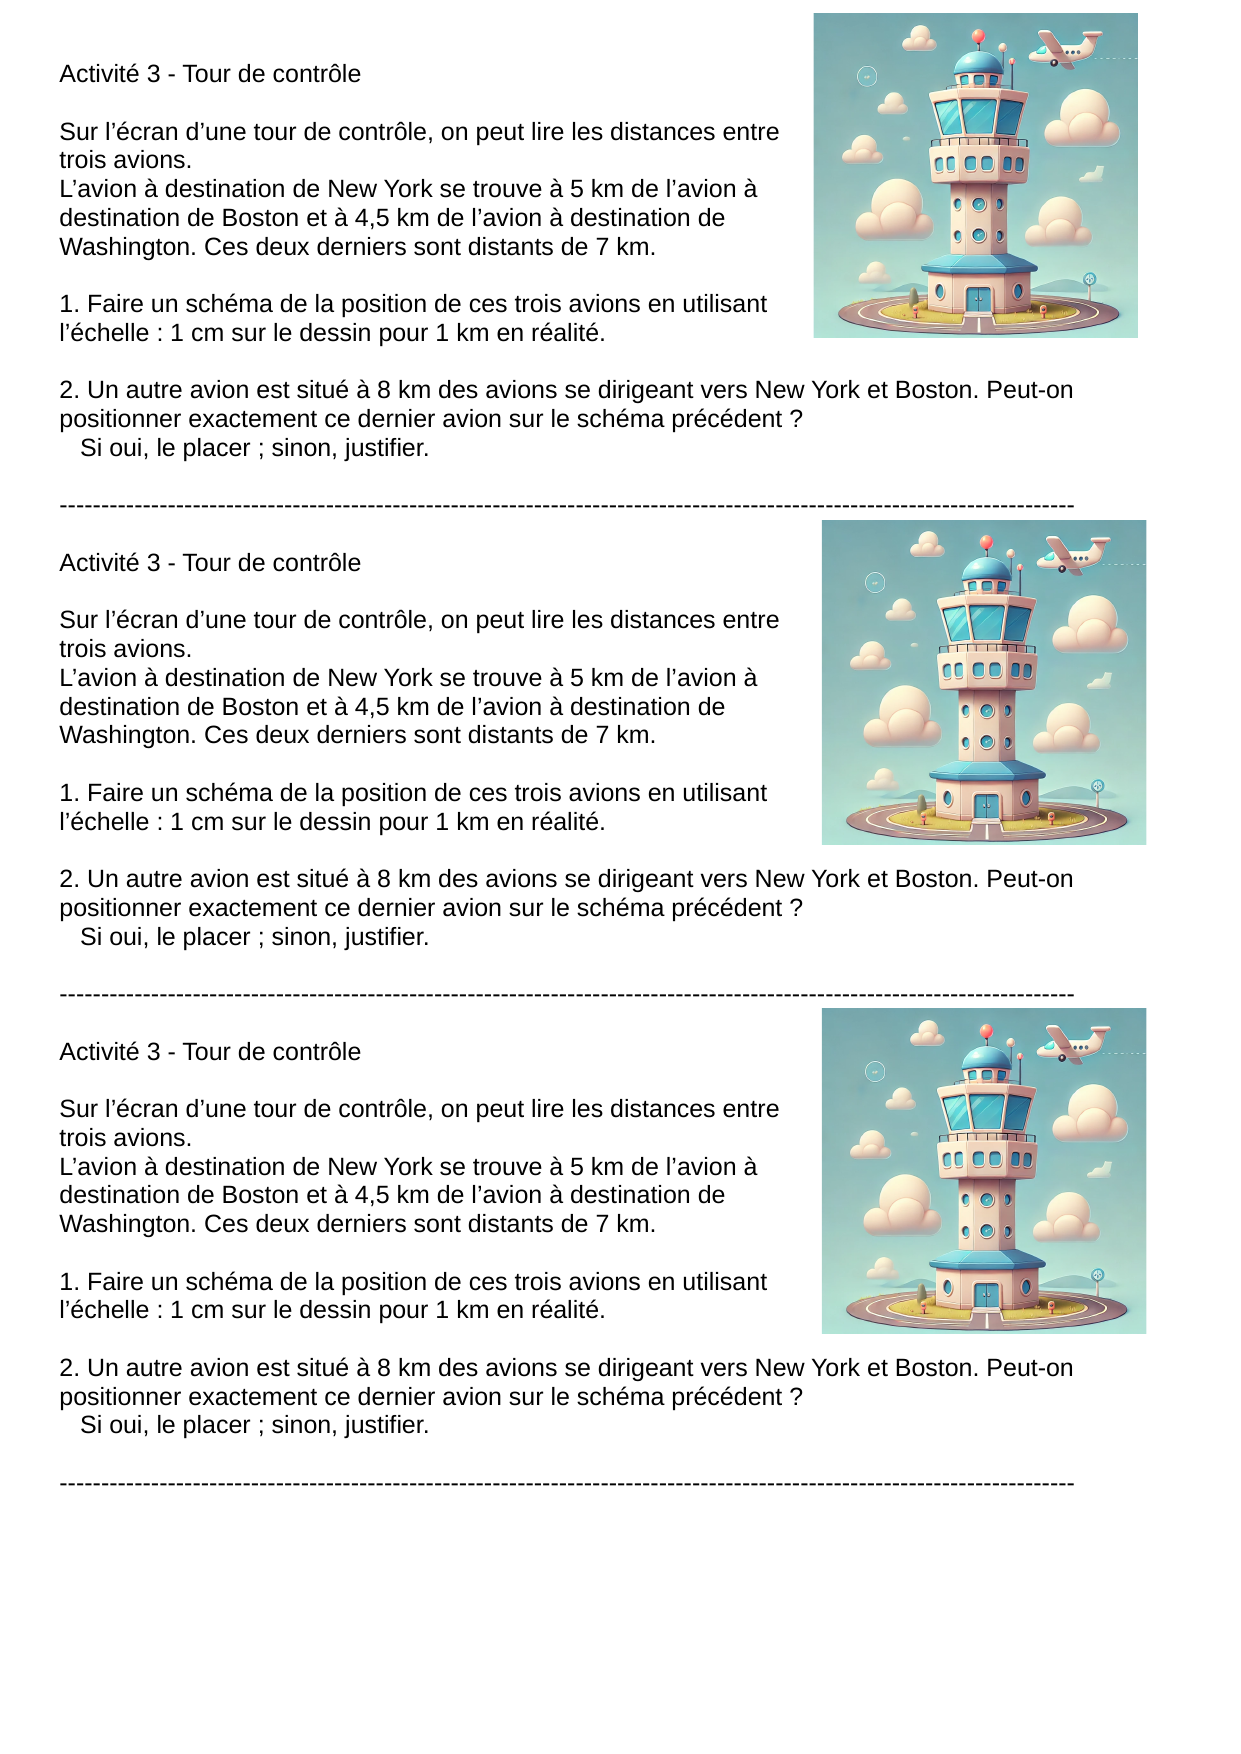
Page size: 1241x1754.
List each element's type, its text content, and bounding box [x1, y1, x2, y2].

text -------------------------------------------------------------------------------------------------------------------------- [59, 1439, 1181, 1497]
picture [813, 13, 1138, 338]
text Activité 3 - Tour de contrôle Sur l’écran d’une tour de contrôle, on peut lire les distances entre trois avions. L’avion à destination de New York se trouve à 5 km de l’avion à destination de Boston et à 4,5 km de l’avion à destination de Washington. Ces deux derniers sont distants de 7 km. 1. Faire un schéma de la position de ces trois avions en utilisant l’échelle : 1 cm sur le dessin pour 1 km en réalité. 2. Un autre avion est situé à 8 km des avions se dirigeant vers New York et Boston. Peut-on positionner exactement ce dernier avion sur le schéma précédent ? Si oui, le placer ; sinon, justifier. [59, 1037, 1181, 1439]
text Activité 3 - Tour de contrôle Sur l’écran d’une tour de contrôle, on peut lire les distances entre trois avions. L’avion à destination de New York se trouve à 5 km de l’avion à destination de Boston et à 4,5 km de l’avion à destination de Washington. Ces deux derniers sont distants de 7 km. 1. Faire un schéma de la position de ces trois avions en utilisant l’échelle : 1 cm sur le dessin pour 1 km en réalité. 2. Un autre avion est situé à 8 km des avions se dirigeant vers New York et Boston. Peut-on positionner exactement ce dernier avion sur le schéma précédent ? Si oui, le placer ; sinon, justifier. [59, 59, 1181, 462]
text -------------------------------------------------------------------------------------------------------------------------- [59, 950, 1181, 1008]
picture [821, 1008, 1147, 1334]
picture [821, 520, 1147, 845]
text -------------------------------------------------------------------------------------------------------------------------- [59, 462, 1181, 519]
text Activité 3 - Tour de contrôle Sur l’écran d’une tour de contrôle, on peut lire les distances entre trois avions. L’avion à destination de New York se trouve à 5 km de l’avion à destination de Boston et à 4,5 km de l’avion à destination de Washington. Ces deux derniers sont distants de 7 km. 1. Faire un schéma de la position de ces trois avions en utilisant l’échelle : 1 cm sur le dessin pour 1 km en réalité. 2. Un autre avion est situé à 8 km des avions se dirigeant vers New York et Boston. Peut-on positionner exactement ce dernier avion sur le schéma précédent ? Si oui, le placer ; sinon, justifier. [59, 548, 1181, 950]
